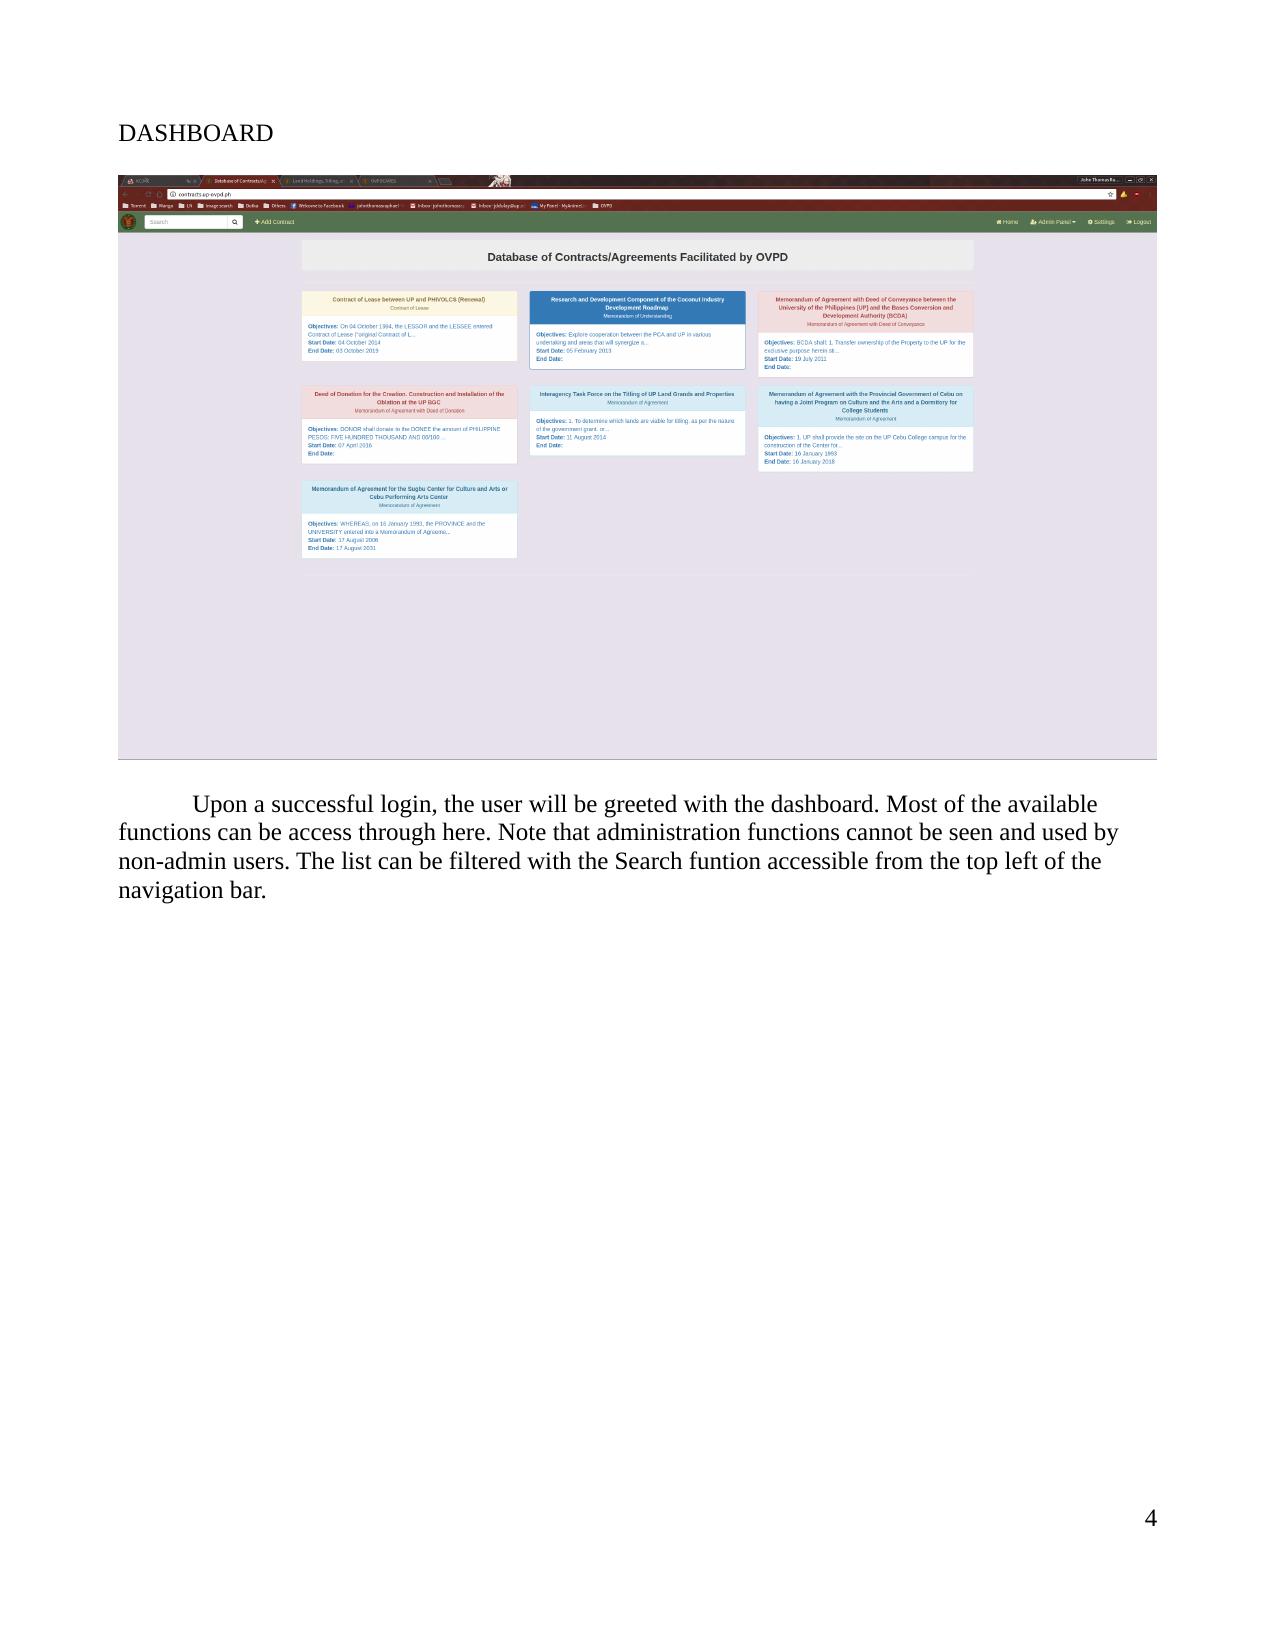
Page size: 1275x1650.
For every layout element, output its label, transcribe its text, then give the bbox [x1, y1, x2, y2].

picture [118, 175, 1157, 760]
text DASHBOARD [118, 118, 1157, 147]
text Upon a successful login, the user will be greeted with the dashboard. Most of the available functions can be access through here. Note that administration functions cannot be seen and used by non-admin users. The list can be filtered with the Search funtion accessible from the top left of the navigation bar. [118, 789, 1157, 904]
